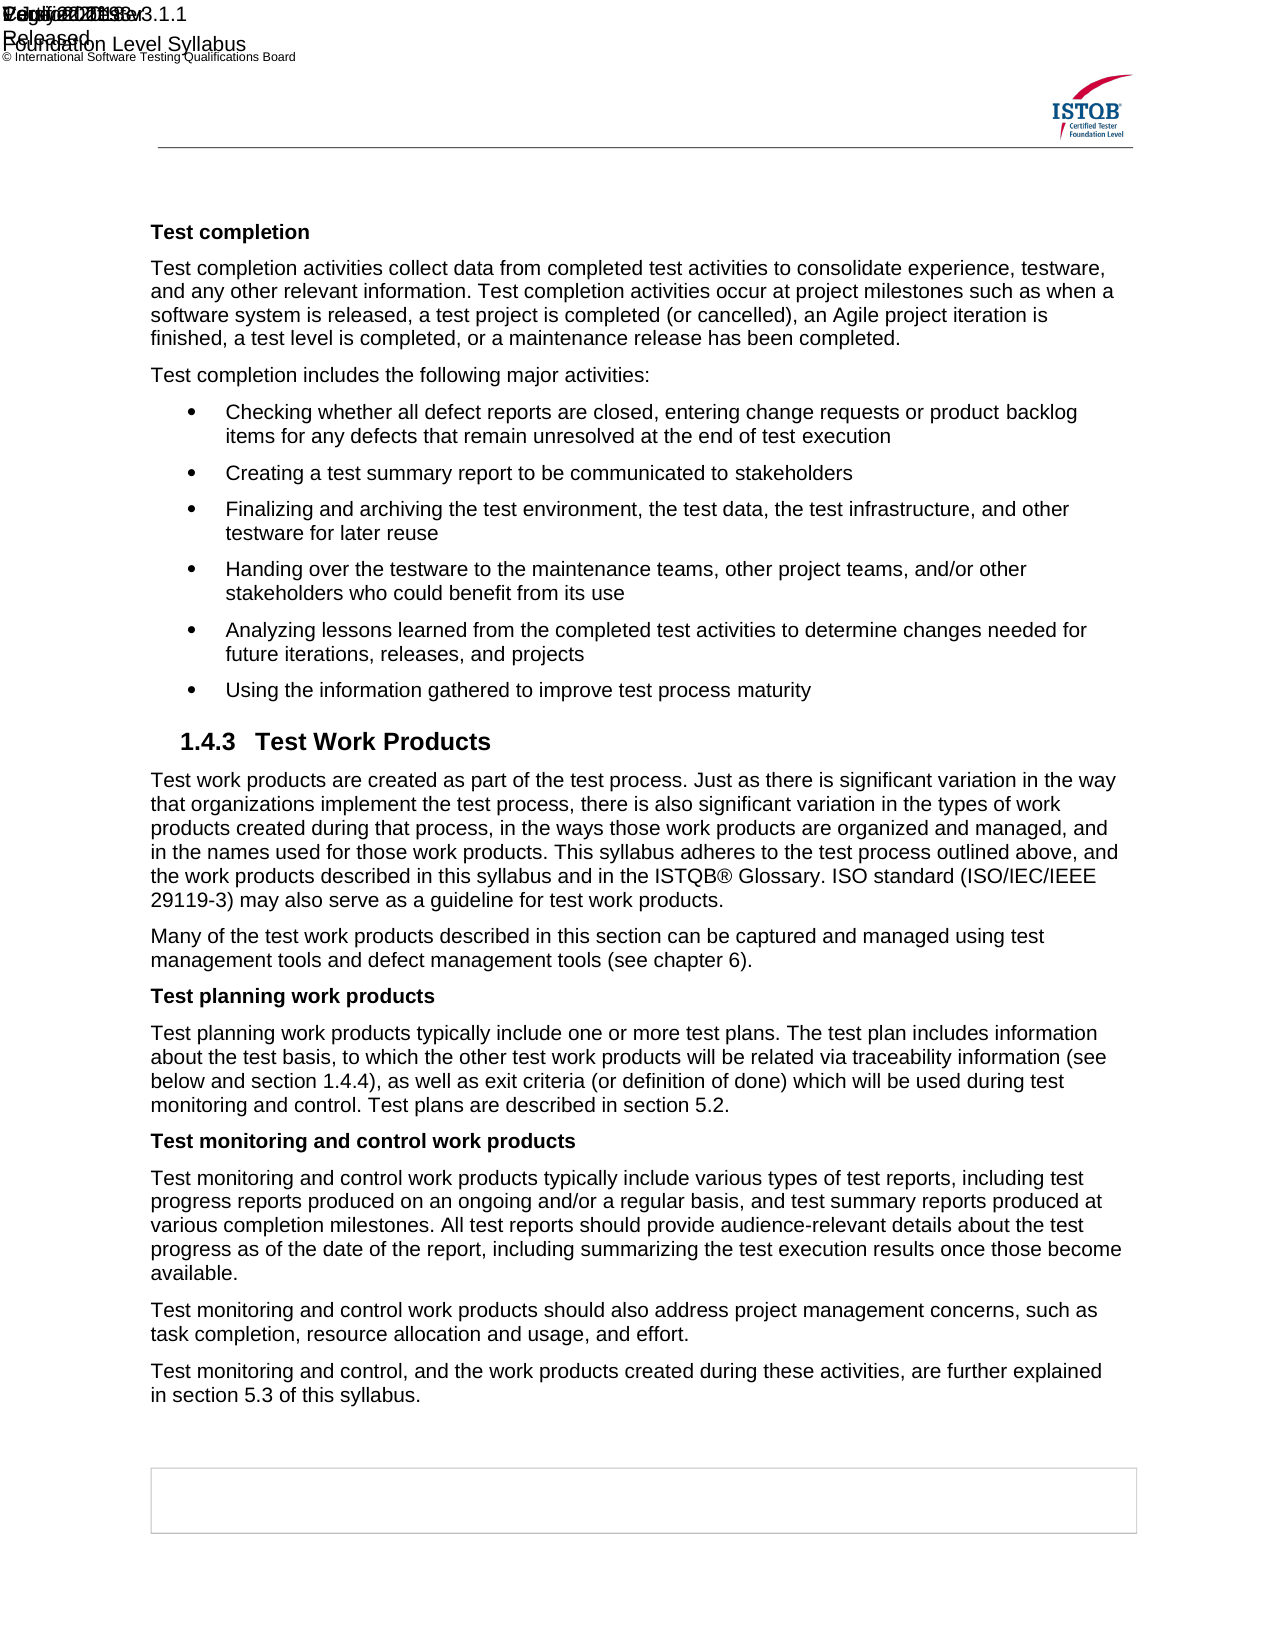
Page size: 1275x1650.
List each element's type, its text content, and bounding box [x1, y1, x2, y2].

subtitle Test Work Products [180, 726, 1150, 755]
list Checking whether all defect reports are closed, entering change requests or product backlog items for any defects that remain unresolved at the end of test execution [188, 400, 1078, 448]
list Finalizing and archiving the test environment, the test data, the test infrastructure, and other testware for later reuse [188, 496, 1072, 544]
subtitle Test monitoring and control work products [150, 1129, 1150, 1153]
subtitle Test completion [150, 219, 1150, 243]
text Test completion includes the following major activities: [150, 363, 1150, 387]
list Creating a test summary report to be communicated to stakeholders [188, 460, 1150, 484]
text Test monitoring and control, and the work products created during these activities, are further explained in section 5.3 of this syllabus. [150, 1358, 1106, 1406]
text Test planning work products typically include one or more test plans. The test plan includes information about the test basis, to which the other test work products will be related via traceability information (see below and section 1.4.4), as well as exit criteria (or definition of done) which will be used during test monitoring and control. Test plans are described in section 5.2. [150, 1021, 1110, 1117]
list Handing over the testware to the maintenance teams, other project teams, and/or other stakeholders who could benefit from its use [188, 557, 1028, 605]
text Test completion activities collect data from completed test activities to consolidate experience, testware, and any other relevant information. Test completion activities occur at project milestones such as when a software system is released, a test project is completed (or cancelled), an Agile project iteration is finished, a test level is completed, or a maintenance release has been completed. [150, 256, 1117, 350]
text Test monitoring and control work products should also address project management concerns, such as task completion, resource allocation and usage, and effort. [150, 1298, 1101, 1346]
picture [1036, 58, 1148, 161]
subtitle Test planning work products [150, 984, 1150, 1008]
text Many of the test work products described in this section can be captured and managed using test management tools and defect management tools (see chapter 6). [150, 924, 1048, 972]
list Analyzing lessons learned from the completed test activities to determine changes needed for future iterations, releases, and projects [188, 617, 1089, 665]
list Using the information gathered to improve test process maturity [188, 678, 1150, 702]
text Test work products are created as part of the test process. Just as there is significant variation in the way that organizations implement the test process, there is also significant variation in the types of work products created during that process, in the ways those work products are organized and managed, and in the names used for those work products. This syllabus adheres to the test process outlined above, and the work products described in this syllabus and in the ISTQB® Glossary. ISO standard (ISO/IEC/IEEE 29119-3) may also serve as a guideline for test work products. [150, 768, 1120, 912]
text Test monitoring and control work products typically include various types of test reports, including test progress reports produced on an ongoing and/or a regular basis, and test summary reports produced at various completion milestones. All test reports should provide audience-relevant details about the test progress as of the date of the report, including summarizing the test execution results once those become available. [150, 1165, 1125, 1285]
